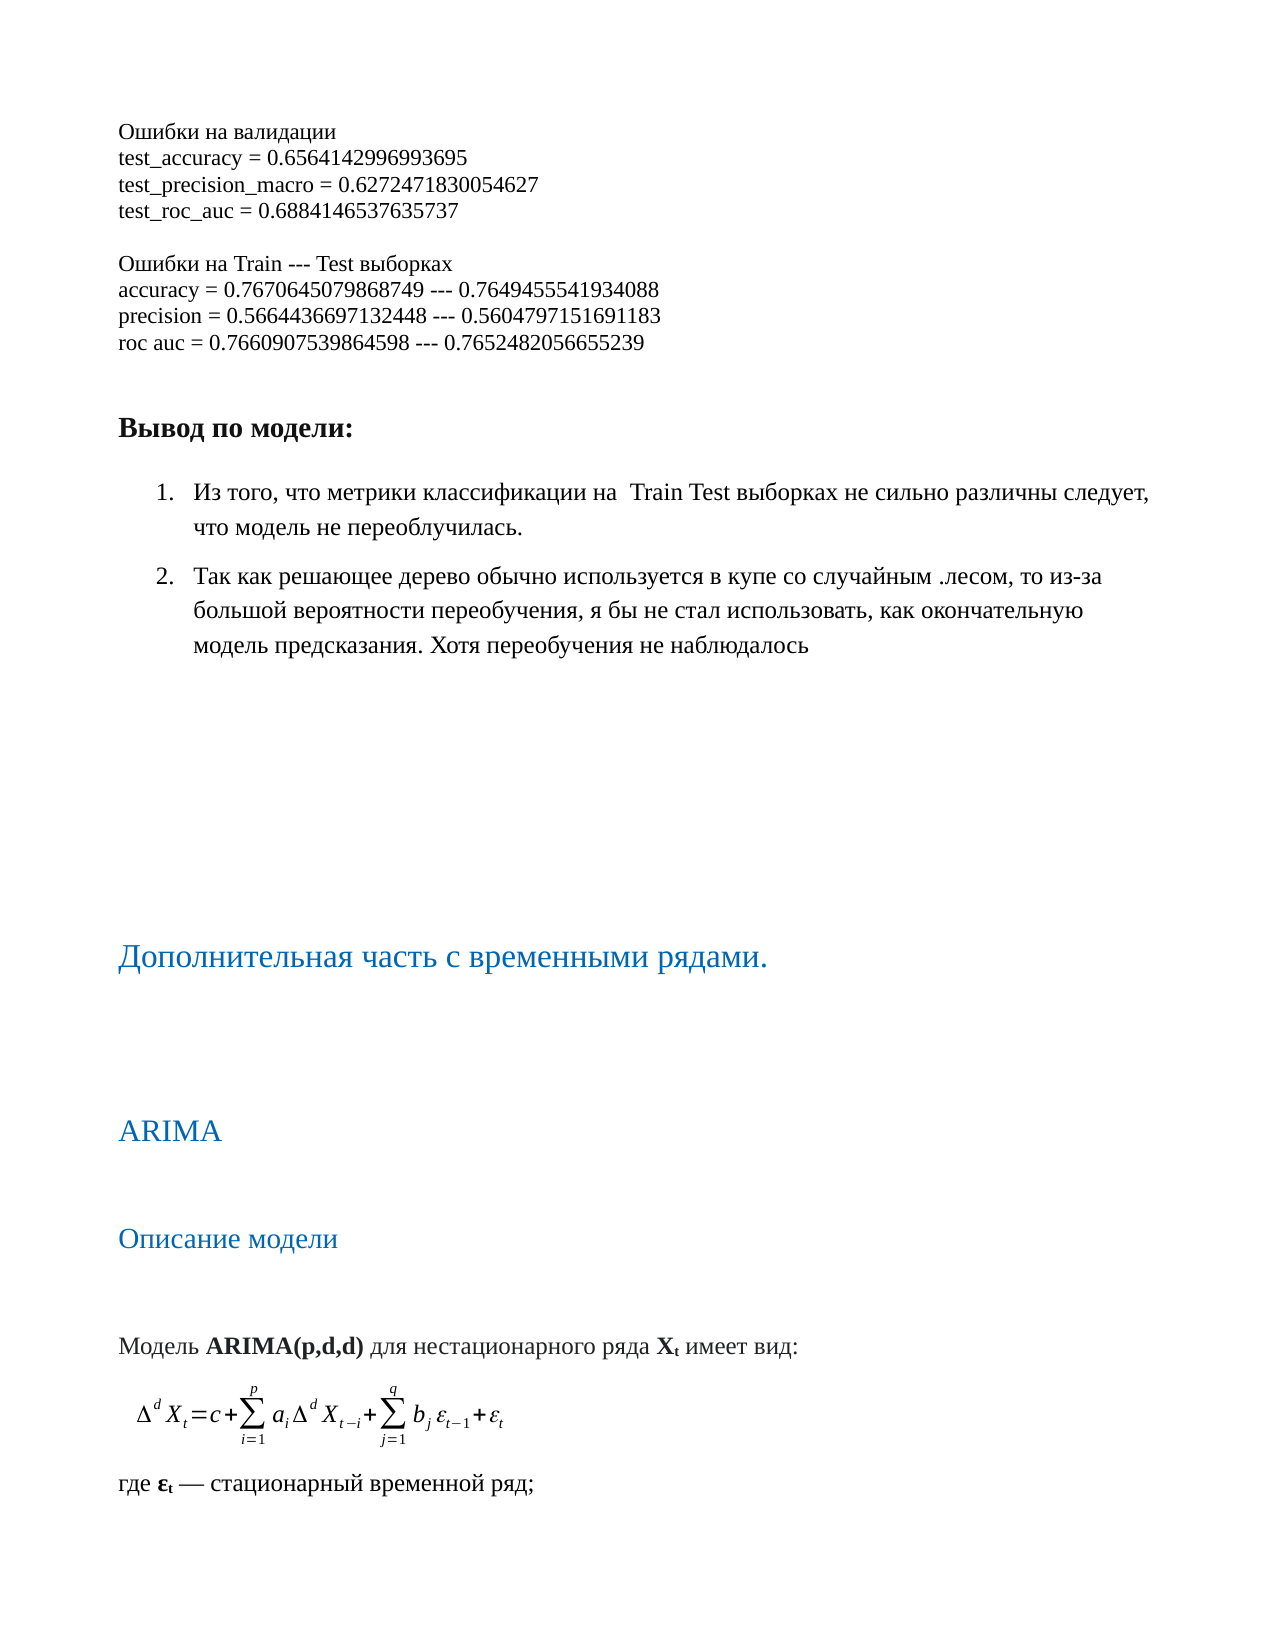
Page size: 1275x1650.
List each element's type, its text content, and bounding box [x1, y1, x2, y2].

text accuracy = 0.7670645079868749 --- 0.7649455541934088 [118, 276, 1157, 303]
text Дополнительная часть с временными рядами. [118, 936, 1157, 974]
text precision = 0.5664436697132448 --- 0.5604797151691183 [118, 303, 1157, 329]
text Ошибки на Train --- Test выборках [118, 250, 1157, 276]
text где εt — стационарный временной ряд; [118, 1468, 1157, 1496]
text Модель ARIMA(p,d,d) для нестационарного ряда Xt имеет вид: [118, 1331, 1157, 1360]
text Описание модели [118, 1221, 1157, 1255]
text test_roc_auc = 0.6884146537635737 [118, 197, 1157, 223]
text roc auc = 0.7660907539864598 --- 0.7652482056655239 [118, 329, 1157, 355]
list Из того, что метрики классификации на Train Test выборках не сильно различны следует, что модель не переоблучилась. [156, 477, 1157, 541]
text ARIMA [118, 1112, 1157, 1148]
text Вывод по модели: [118, 410, 1157, 444]
text test_accuracy = 0.6564142996993695 [118, 144, 1157, 171]
text test_precision_macro = 0.6272471830054627 [118, 171, 1157, 197]
list Так как решающее дерево обычно используется в купе со случайным .лесом, то из-за большой вероятности переобучения, я бы не стал использовать, как окончательную модель предсказания. Хотя переобучения не наблюдалось [156, 561, 1157, 659]
text Ошибки на валидации [118, 118, 1157, 144]
